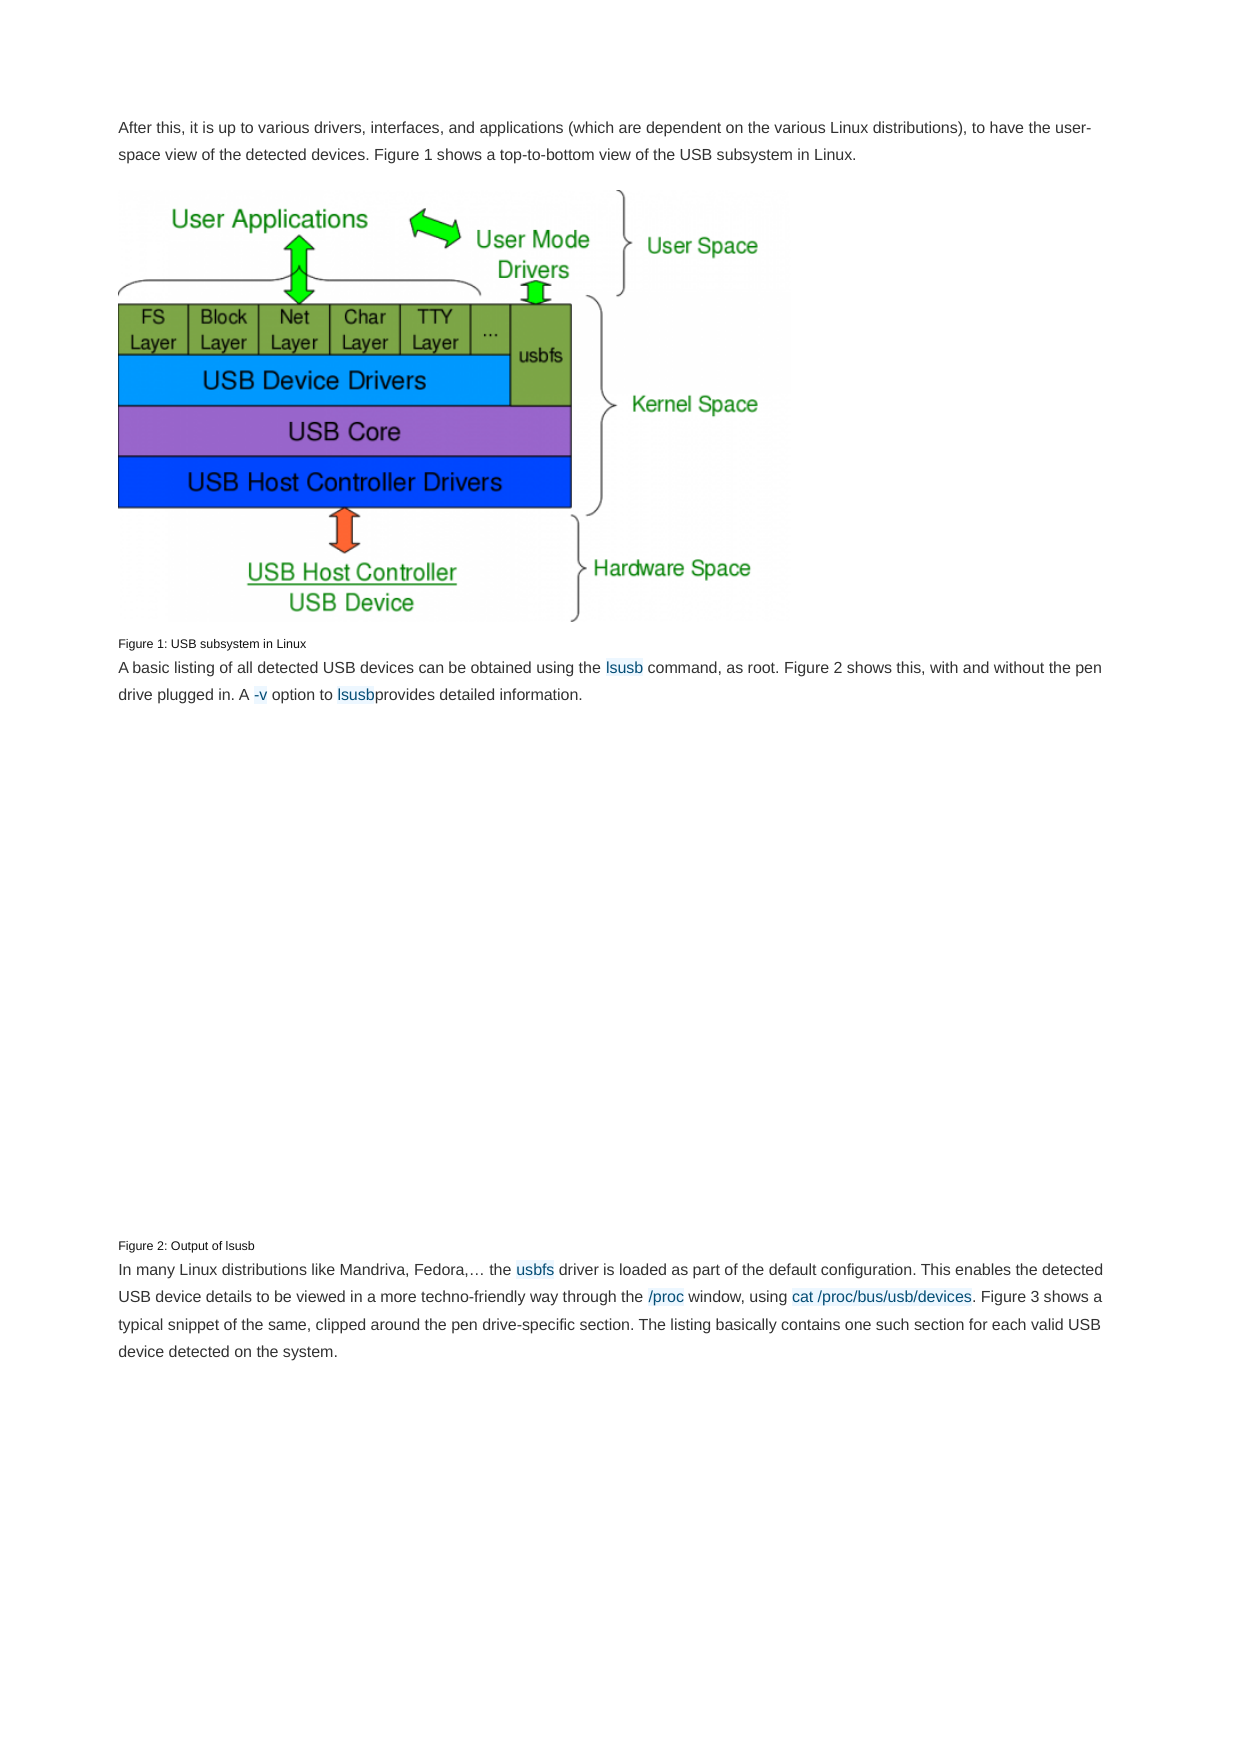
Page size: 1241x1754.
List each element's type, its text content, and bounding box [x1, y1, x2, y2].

text Figure 2: Output of lsusb [118, 1239, 1122, 1253]
picture [118, 190, 791, 622]
text In many Linux distributions like Mandriva, Fedora,… the usbfs driver is loaded as part of the default configuration. This enables the detected USB device details to be viewed in a more techno-friendly way through the /proc window, using cat /proc/bus/usb/devices. Figure 3 shows a typical snippet of the same, clipped around the pen drive-specific section. The listing basically contains one such section for each valid USB device detected on the system. [118, 1260, 1122, 1361]
text A basic listing of all detected USB devices can be obtained using the lsusb command, as root. Figure 2 shows this, with and without the pen drive plugged in. A -v option to lsusbprovides detailed information. [118, 658, 1122, 704]
text Figure 1: USB subsystem in Linux [118, 636, 1122, 651]
text After this, it is up to various drivers, interfaces, and applications (which are dependent on the various Linux distributions), to have the user-space view of the detected devices. Figure 1 shows a top-to-bottom view of the USB subsystem in Linux. [118, 118, 1122, 164]
